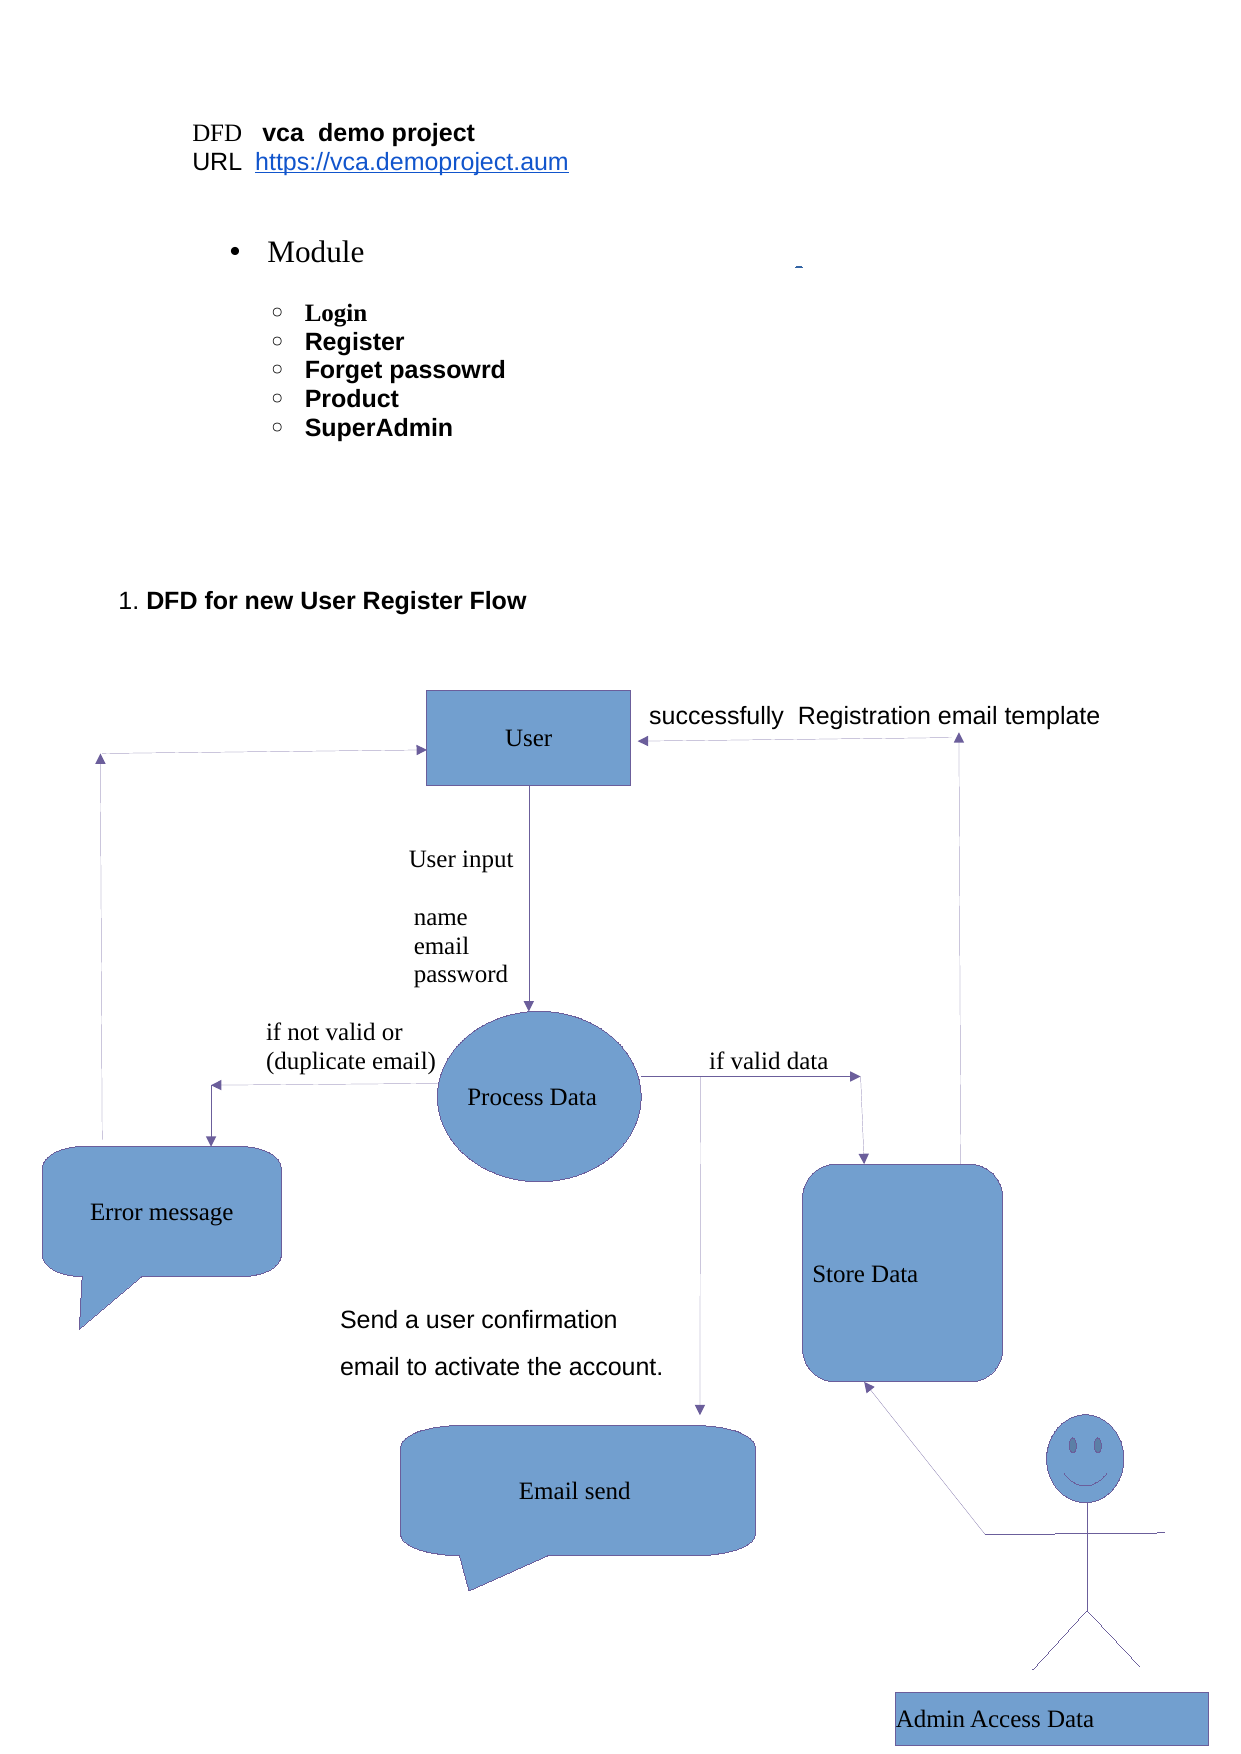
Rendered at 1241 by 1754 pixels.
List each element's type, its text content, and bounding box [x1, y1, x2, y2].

text [1003, 1304, 1122, 1333]
text 1. DFD for new User Register Flow [118, 586, 1122, 614]
text [701, 1352, 824, 1381]
text [530, 902, 959, 931]
text email [118, 931, 529, 959]
text [530, 931, 959, 959]
text [960, 902, 1122, 931]
text [960, 959, 1122, 1046]
list Forget passowrd [267, 356, 1122, 384]
text name [118, 902, 529, 931]
text [118, 701, 426, 729]
text User input [118, 844, 529, 873]
text [961, 1046, 1122, 1074]
list Product [267, 384, 1122, 413]
text [960, 844, 1122, 873]
text successfully Registration email template [631, 701, 1122, 729]
text if valid data [623, 1046, 960, 1074]
text password if not valid or [118, 959, 529, 1046]
text (duplicate email) [118, 1046, 456, 1074]
text [530, 844, 959, 873]
text URL https://vca.demoproject.aum [118, 147, 1122, 176]
list Register [267, 327, 1122, 356]
text email to activate the account. [118, 1352, 699, 1381]
text [530, 959, 960, 1046]
text [701, 1304, 802, 1333]
list Login [267, 298, 1122, 327]
text Send a user confirmation [118, 1304, 699, 1333]
text DFD vca demo project [118, 118, 1122, 147]
text [960, 931, 1122, 959]
list SuperAdmin [267, 413, 1122, 442]
list Module [229, 233, 1122, 269]
text [981, 1352, 1122, 1381]
